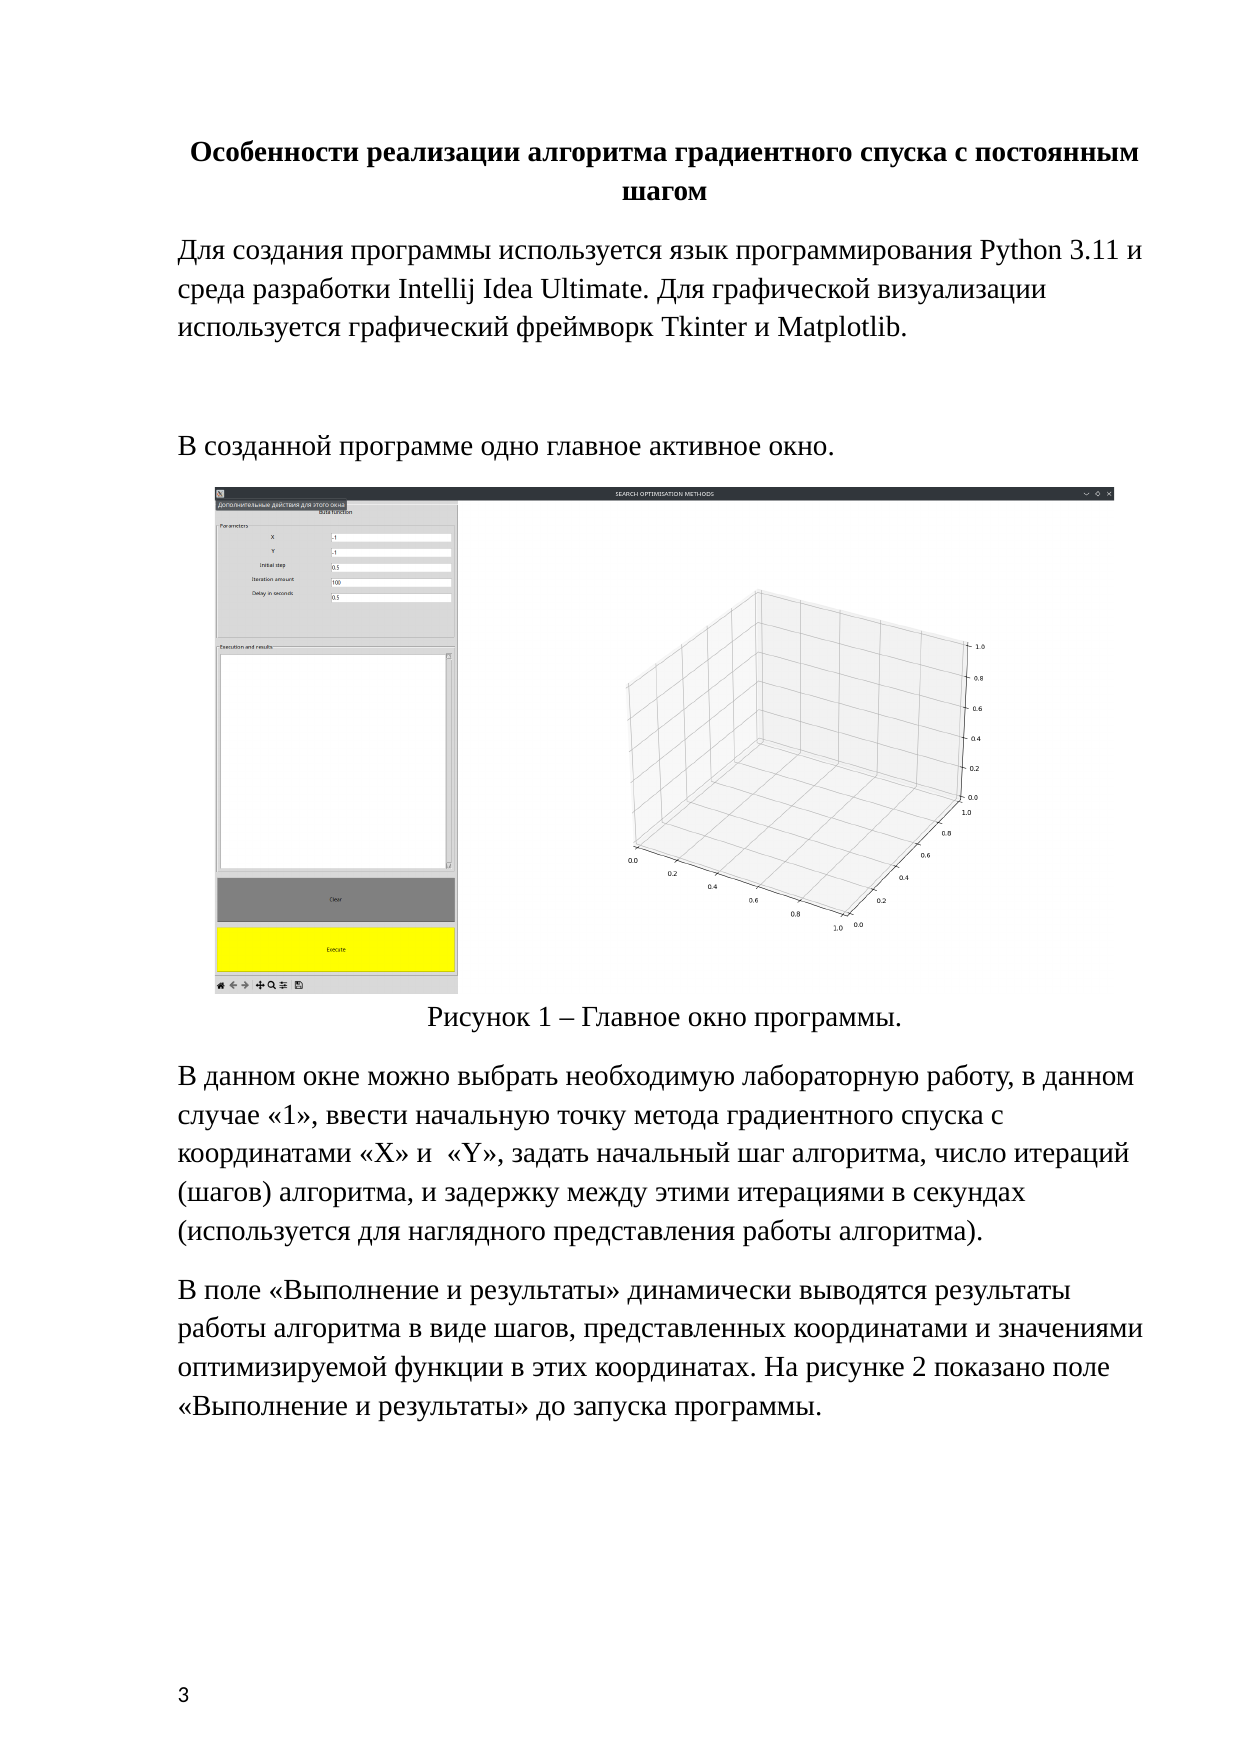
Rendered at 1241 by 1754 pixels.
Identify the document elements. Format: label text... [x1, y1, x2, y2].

text Для создания программы используется язык программирования Python 3.11 и среда разработки Intellij Idea Ultimate. Для графической визуализации используется графический фреймворк Tkinter и Matplotlib. [177, 232, 1152, 343]
text В поле «Выполнение и результаты» динамически выводятся результаты работы алгоритма в виде шагов, представленных координатами и значениями оптимизируемой функции в этих координатах. На рисунке 2 показано поле «Выполнение и результаты» до запуска программы. [177, 1272, 1152, 1421]
text Рисунок 1 – Главное окно программы. [177, 874, 1152, 1033]
text Особенности реализации алгоритма градиентного спуска с постоянным шагом [177, 134, 1152, 206]
text В созданной программе одно главное активное окно. [177, 428, 1152, 462]
text В данном окне можно выбрать необходимую лабораторную работу, в данном случае «1», ввести начальную точку метода градиентного спуска с координатами «X» и «Y», задать начальный шаг алгоритма, число итераций (шагов) алгоритма, и задержку между этими итерациями в секундах (используется для наглядного представления работы алгоритма). [177, 1058, 1152, 1246]
